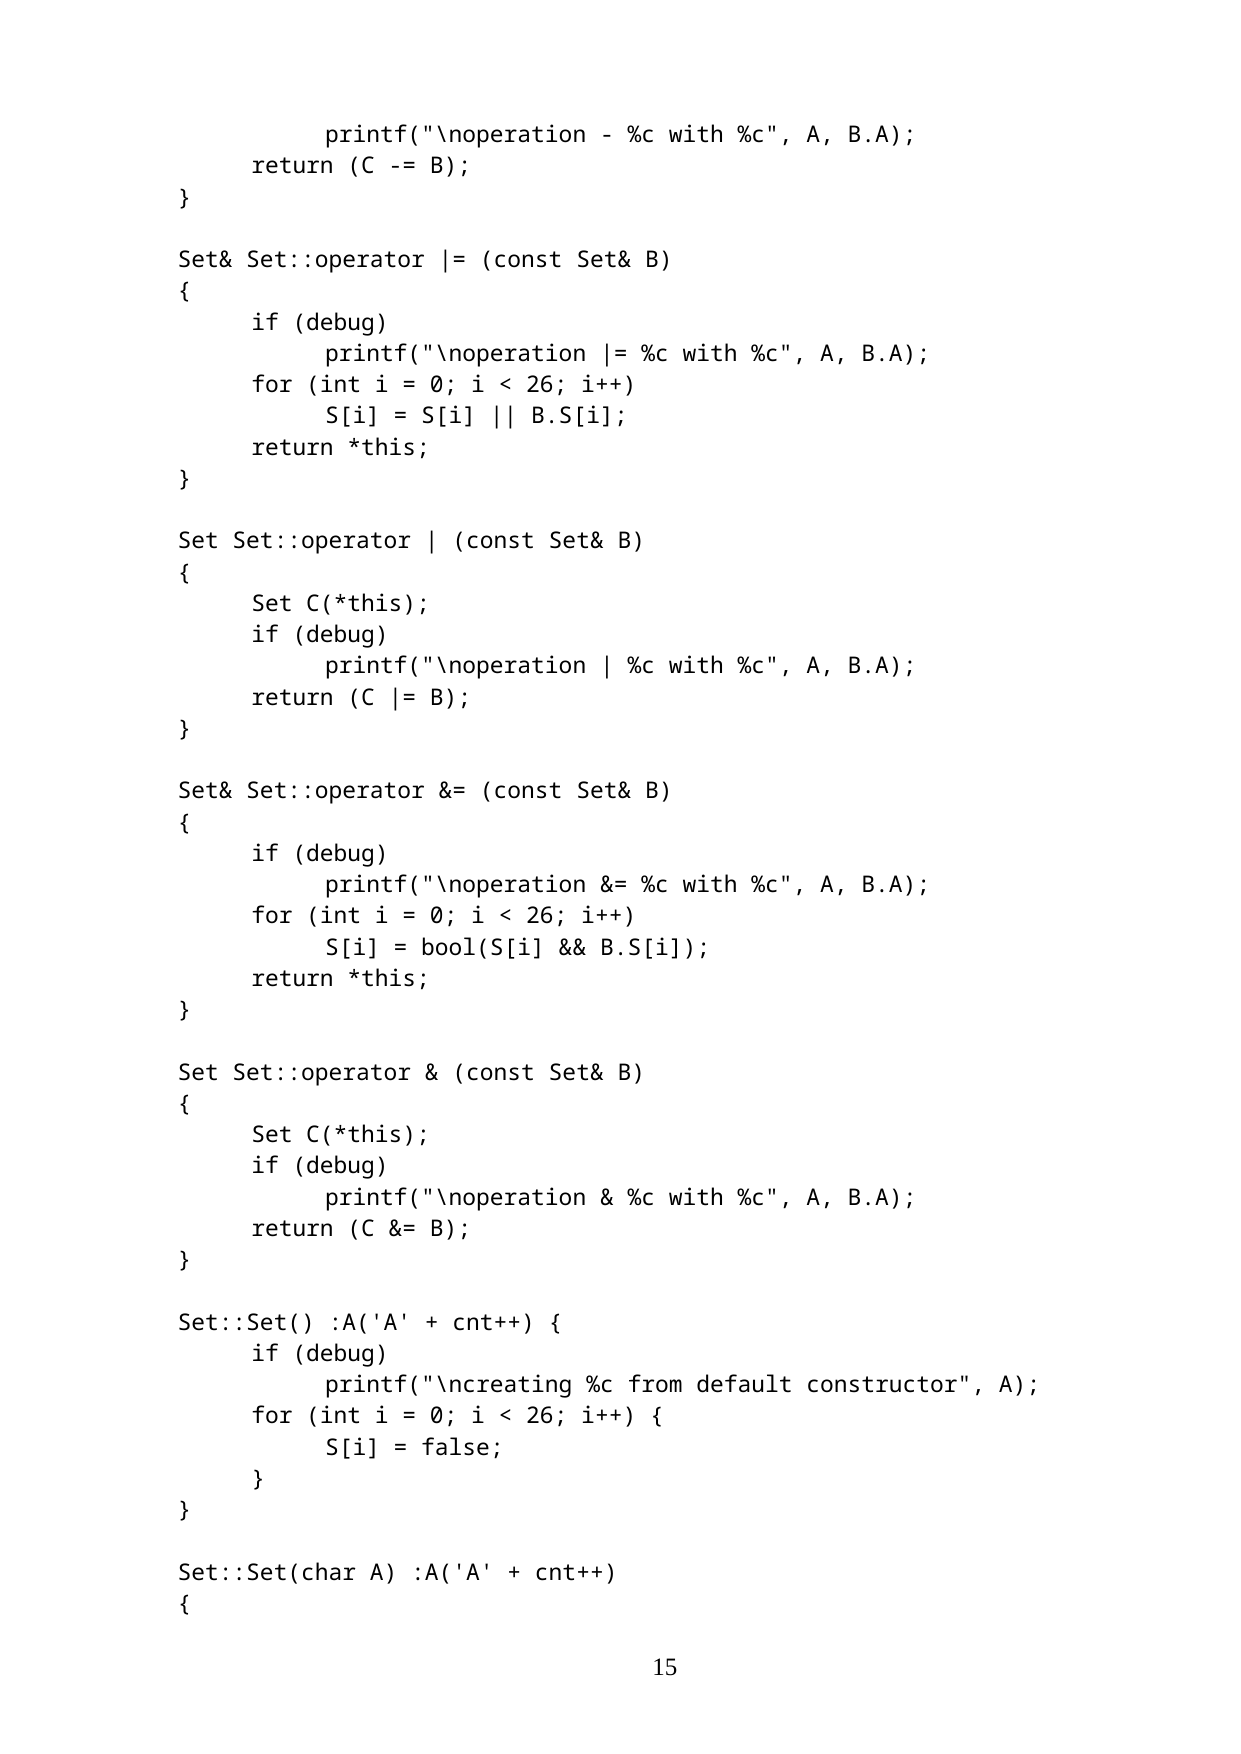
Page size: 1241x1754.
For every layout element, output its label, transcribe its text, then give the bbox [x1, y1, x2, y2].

text return (C -= B); [177, 149, 1152, 181]
text { [177, 556, 1152, 587]
text return (C &= B); [177, 1212, 1152, 1243]
text Set Set::operator & (const Set& B) [177, 1056, 1152, 1087]
text printf("\noperation - %c with %c", A, B.A); [177, 118, 1152, 149]
text printf("\noperation |= %c with %c", A, B.A); [177, 337, 1152, 368]
text if (debug) [177, 306, 1152, 337]
text Set& Set::operator |= (const Set& B) [177, 243, 1152, 274]
text S[i] = bool(S[i] && B.S[i]); [177, 931, 1152, 962]
text if (debug) [177, 618, 1152, 649]
text if (debug) [177, 1149, 1152, 1181]
text if (debug) [177, 1337, 1152, 1368]
text printf("\noperation | %c with %c", A, B.A); [177, 649, 1152, 681]
text for (int i = 0; i < 26; i++) [177, 899, 1152, 931]
text for (int i = 0; i < 26; i++) { [177, 1399, 1152, 1431]
text } [177, 993, 1152, 1024]
text Set::Set(char A) :A('A' + cnt++) [177, 1556, 1152, 1587]
text Set C(*this); [177, 587, 1152, 618]
text { [177, 1087, 1152, 1118]
text Set Set::operator | (const Set& B) [177, 524, 1152, 556]
text } [177, 181, 1152, 212]
text Set C(*this); [177, 1118, 1152, 1149]
text return *this; [177, 962, 1152, 993]
text } [177, 712, 1152, 743]
text return *this; [177, 431, 1152, 462]
text } [177, 1462, 1152, 1493]
text { [177, 274, 1152, 306]
text if (debug) [177, 837, 1152, 868]
text Set& Set::operator &= (const Set& B) [177, 774, 1152, 806]
text { [177, 1587, 1152, 1618]
text } [177, 1243, 1152, 1274]
text printf("\ncreating %c from default constructor", A); [177, 1368, 1152, 1399]
text S[i] = false; [177, 1431, 1152, 1462]
text for (int i = 0; i < 26; i++) [177, 368, 1152, 399]
text } [177, 1493, 1152, 1524]
text S[i] = S[i] || B.S[i]; [177, 399, 1152, 431]
text return (C |= B); [177, 681, 1152, 712]
text printf("\noperation & %c with %c", A, B.A); [177, 1181, 1152, 1212]
text } [177, 462, 1152, 493]
text { [177, 806, 1152, 837]
text Set::Set() :A('A' + cnt++) { [177, 1306, 1152, 1337]
text printf("\noperation &= %c with %c", A, B.A); [177, 868, 1152, 899]
